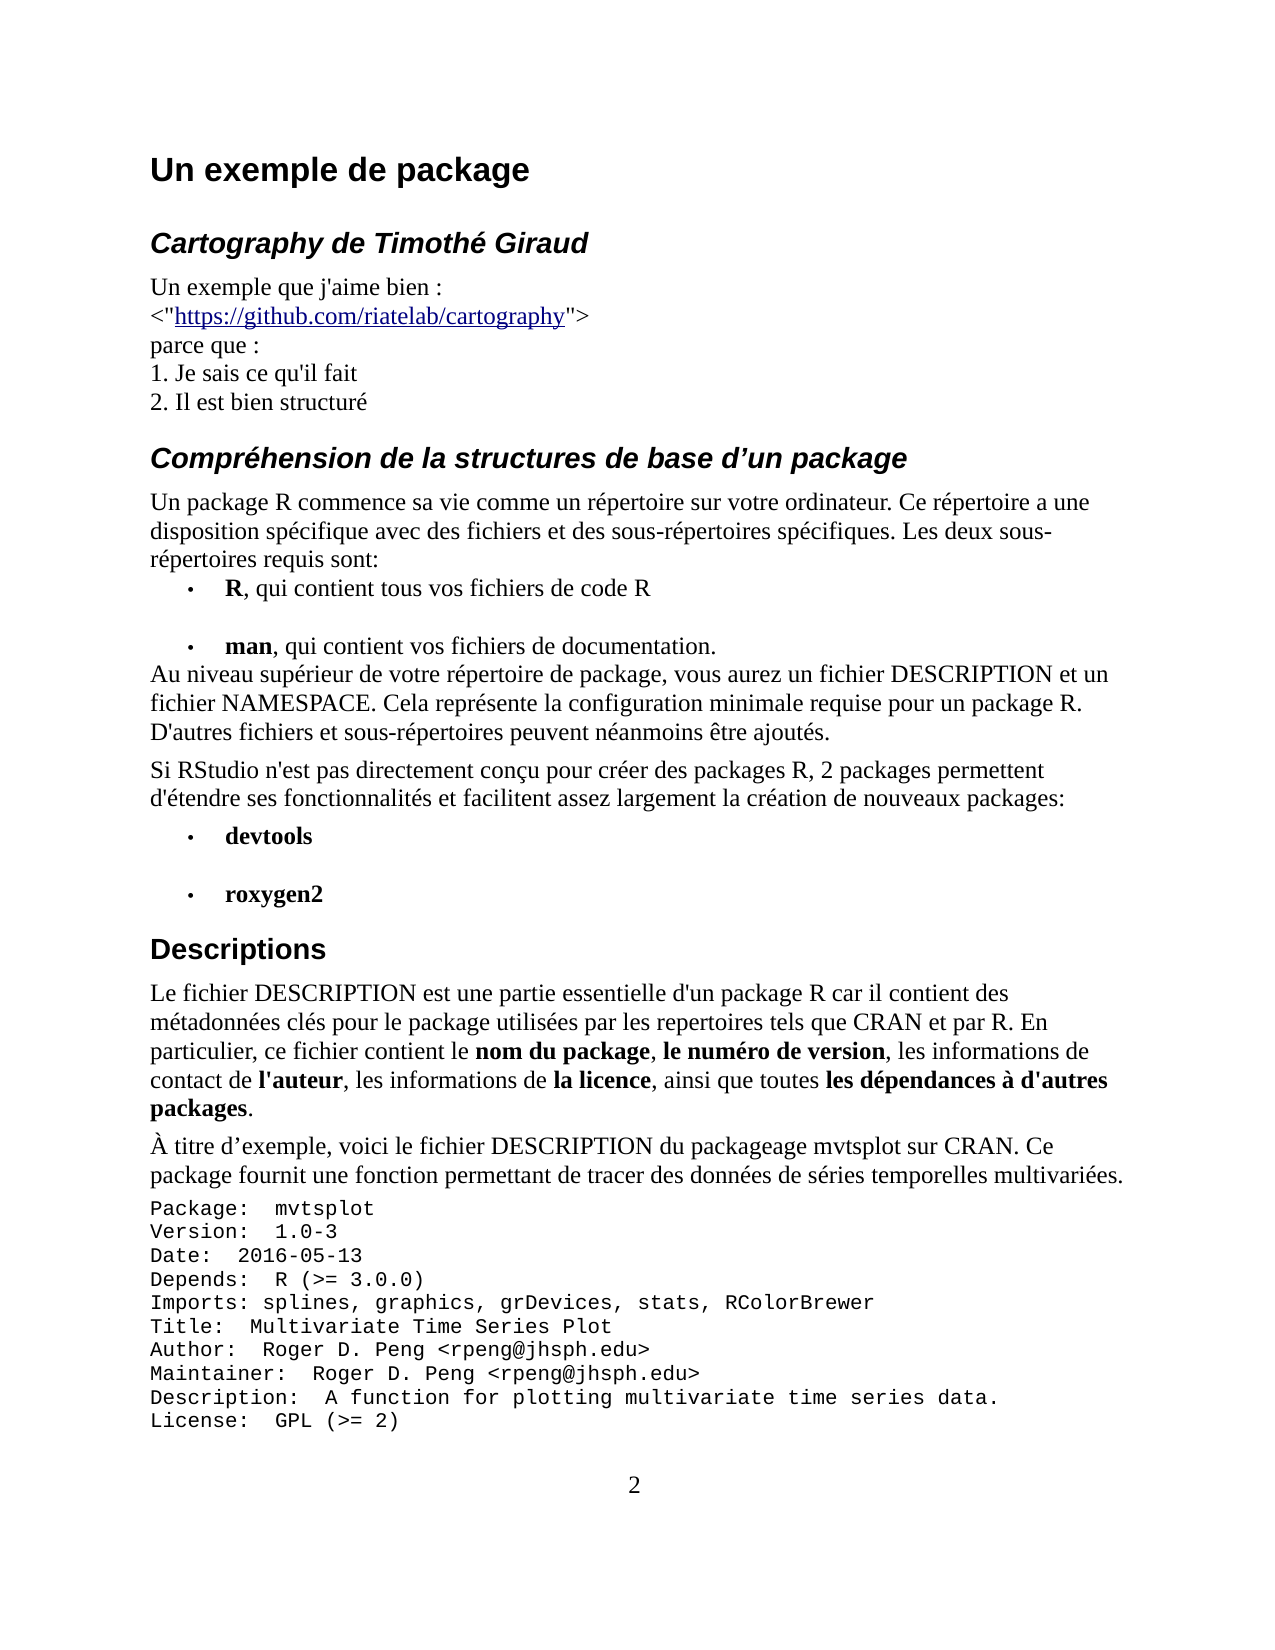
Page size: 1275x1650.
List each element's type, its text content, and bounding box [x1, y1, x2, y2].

list roxygen2 [187, 879, 1125, 907]
text Imports: splines, graphics, grDevices, stats, RColorBrewer [150, 1292, 1125, 1316]
list man, qui contient vos fichiers de documentation. [187, 631, 1125, 659]
list devtools [187, 821, 1125, 879]
text Un exemple que j'aime bien : <"https://github.com/riatelab/cartography"> parce que : 1. Je sais ce qu'il fait 2. Il est bien structuré [150, 272, 1125, 416]
text Description: A function for plotting multivariate time series data. [150, 1387, 1125, 1410]
subtitle Cartography de Timothé Giraud [150, 226, 1125, 260]
text Si RStudio n'est pas directement conçu pour créer des packages R, 2 packages permettent d'étendre ses fonctionnalités et facilitent assez largement la création de nouveaux packages: [150, 755, 1125, 812]
text Le fichier DESCRIPTION est une partie essentielle d'un package R car il contient des métadonnées clés pour le package utilisées par les repertoires tels que CRAN et par R. En particulier, ce fichier contient le nom du package, le numéro de version, les informations de contact de l'auteur, les informations de la licence, ainsi que toutes les dépendances à d'autres packages. [150, 978, 1125, 1122]
text Un package R commence sa vie comme un répertoire sur votre ordinateur. Ce répertoire a une disposition spécifique avec des fichiers et des sous-répertoires spécifiques. Les deux sous-répertoires requis sont: [150, 487, 1125, 573]
list R, qui contient tous vos fichiers de code R [187, 573, 1125, 631]
text Title: Multivariate Time Series Plot [150, 1316, 1125, 1339]
text Date: 2016-05-13 [150, 1245, 1125, 1268]
text Author: Roger D. Peng <rpeng@jhsph.edu> [150, 1339, 1125, 1363]
subtitle Un exemple de package [150, 150, 1125, 189]
subtitle Descriptions [150, 932, 1125, 966]
text À titre d’exemple, voici le fichier DESCRIPTION du packageage mvtsplot sur CRAN. Ce package fournit une fonction permettant de tracer des données de séries temporelles multivariées. [150, 1131, 1125, 1189]
text Depends: R (>= 3.0.0) [150, 1268, 1125, 1292]
subtitle Compréhension de la structures de base d’un package [150, 441, 1125, 474]
text Package: mvtsplot [150, 1198, 1125, 1221]
text Maintainer: Roger D. Peng <rpeng@jhsph.edu> [150, 1363, 1125, 1387]
text Version: 1.0-3 [150, 1221, 1125, 1245]
text Au niveau supérieur de votre répertoire de package, vous aurez un fichier DESCRIPTION et un fichier NAMESPACE. Cela représente la configuration minimale requise pour un package R. D'autres fichiers et sous-répertoires peuvent néanmoins être ajoutés. [150, 659, 1125, 746]
text License: GPL (>= 2) [150, 1410, 1125, 1434]
